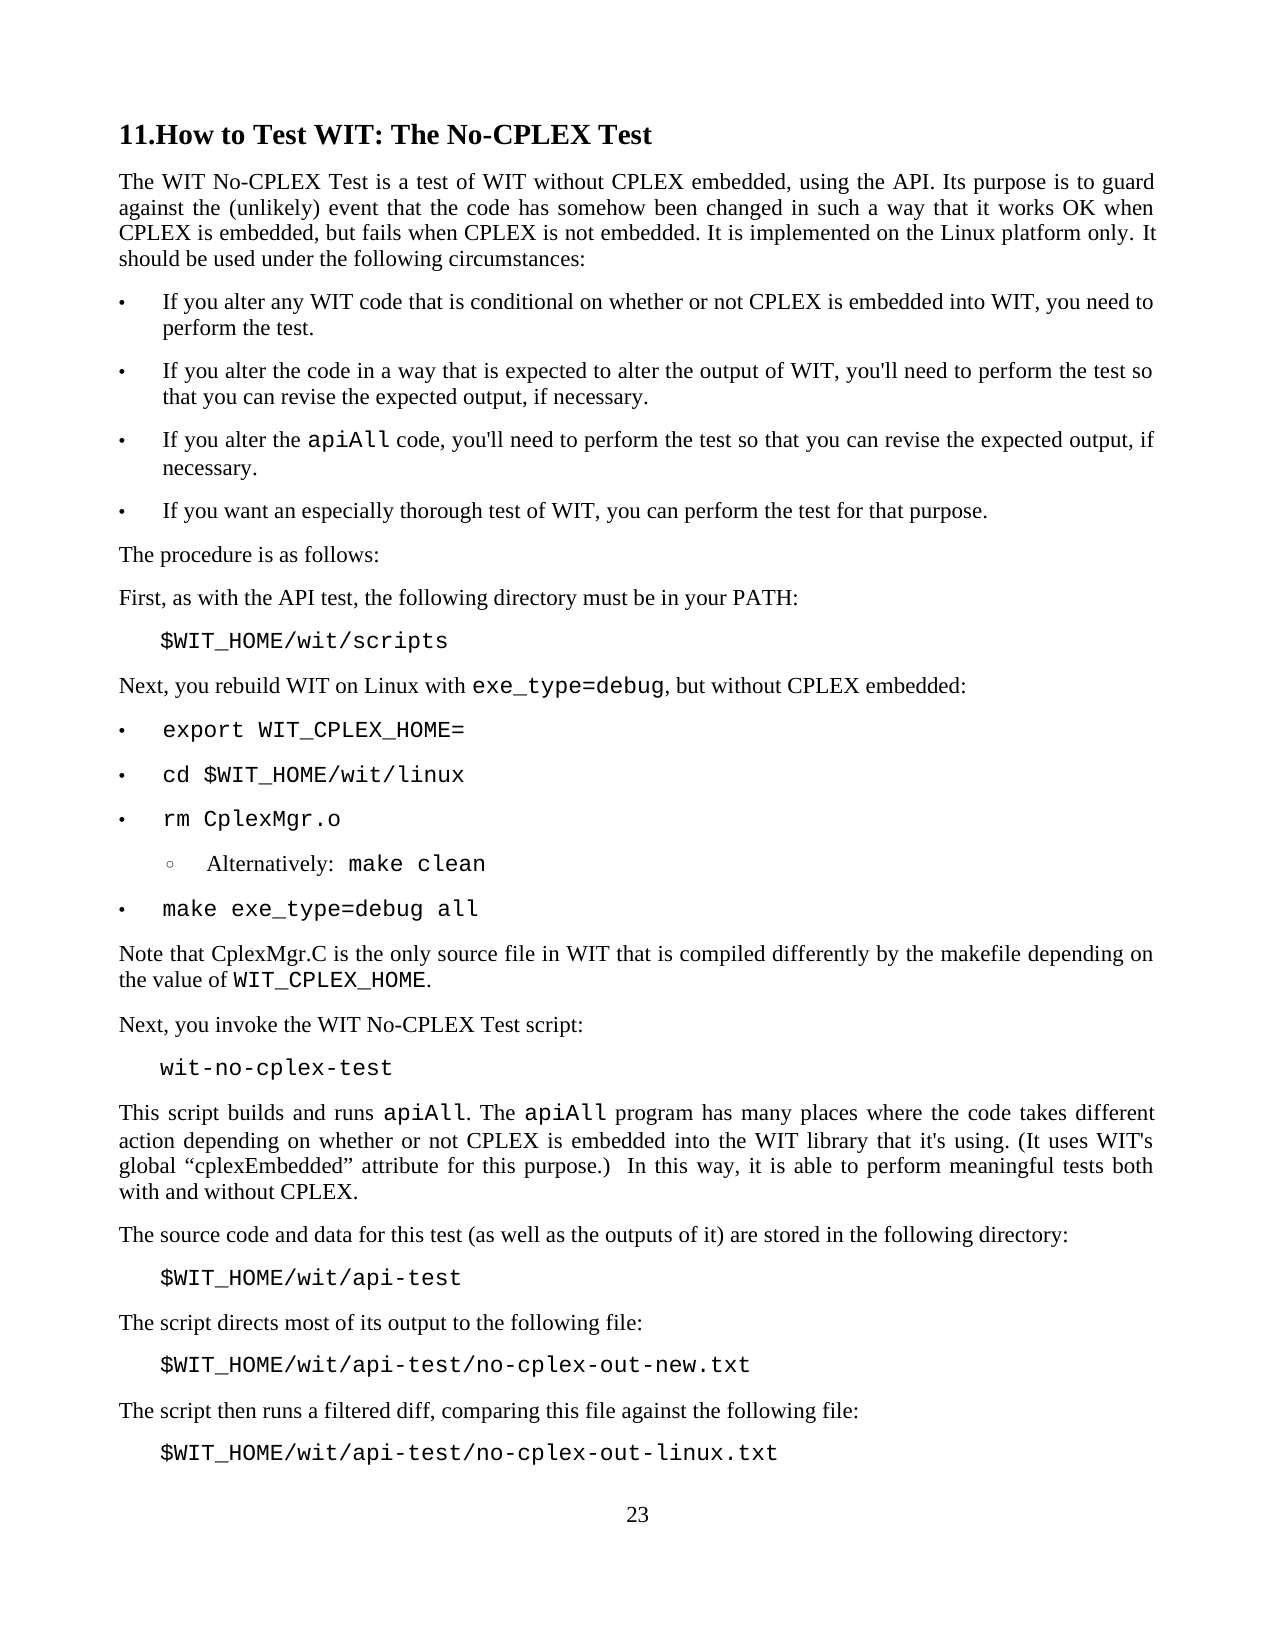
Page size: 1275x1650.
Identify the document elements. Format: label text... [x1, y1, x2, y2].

text The source code and data for this test (as well as the outputs of it) are stored in the following directory: [118, 1222, 1156, 1248]
text $WIT_HOME/wit/api-test [118, 1266, 1156, 1292]
text $WIT_HOME/wit/api-test/no-cplex-out-new.txt [118, 1353, 1156, 1380]
text Next, you invoke the WIT No-CPLEX Test script: [118, 1012, 1156, 1038]
text The WIT No-CPLEX Test is a test of WIT without CPLEX embedded, using the API. Its purpose is to guard against the (unlikely) event that the code has somehow been changed in such a way that it works OK when CPLEX is embedded, but fails when CPLEX is not embedded. It is implemented on the Linux platform only. It should be used under the following circumstances: [118, 169, 1156, 271]
text $WIT_HOME/wit/api-test/no-cplex-out-linux.txt [118, 1441, 1156, 1467]
text wit-no-cplex-test [118, 1056, 1156, 1082]
list If you alter any WIT code that is conditional on whether or not CPLEX is embedded into WIT, you need to perform the test. [118, 289, 1156, 340]
list cd $WIT_HOME/wit/linux [118, 763, 1156, 789]
list make exe_type=debug all [118, 897, 1156, 923]
list Alternatively: make clean [162, 851, 1156, 879]
text The procedure is as follows: [118, 542, 1156, 567]
text First, as with the API test, the following directory must be in your PATH: [118, 585, 1156, 611]
list If you alter the apiAll code, you'll need to perform the test so that you can revise the expected output, if necessary. [118, 427, 1156, 480]
text The script directs most of its output to the following file: [118, 1310, 1156, 1335]
subtitle How to Test WIT: The No-CPLEX Test [118, 118, 1156, 151]
text Next, you rebuild WIT on Linux with exe_type=debug, but without CPLEX embedded: [118, 673, 1156, 701]
text The script then runs a filtered diff, comparing this file against the following file: [118, 1398, 1156, 1423]
list rm CplexMgr.o [118, 807, 1156, 833]
text Note that CplexMgr.C is the only source file in WIT that is compiled differently by the makefile depending on the value of WIT_CPLEX_HOME. [118, 941, 1156, 994]
list If you want an especially thorough test of WIT, you can perform the test for that purpose. [118, 498, 1156, 524]
text $WIT_HOME/wit/scripts [118, 629, 1156, 655]
text This script builds and runs apiAll. The apiAll program has many places where the code takes different action depending on whether or not CPLEX is embedded into the WIT library that it's using. (It uses WIT's global “cplexEmbedded” attribute for this purpose.) In this way, it is able to perform meaningful tests both with and without CPLEX. [118, 1100, 1156, 1204]
list export WIT_CPLEX_HOME= [118, 718, 1156, 745]
list If you alter the code in a way that is expected to alter the output of WIT, you'll need to perform the test so that you can revise the expected output, if necessary. [118, 358, 1156, 409]
